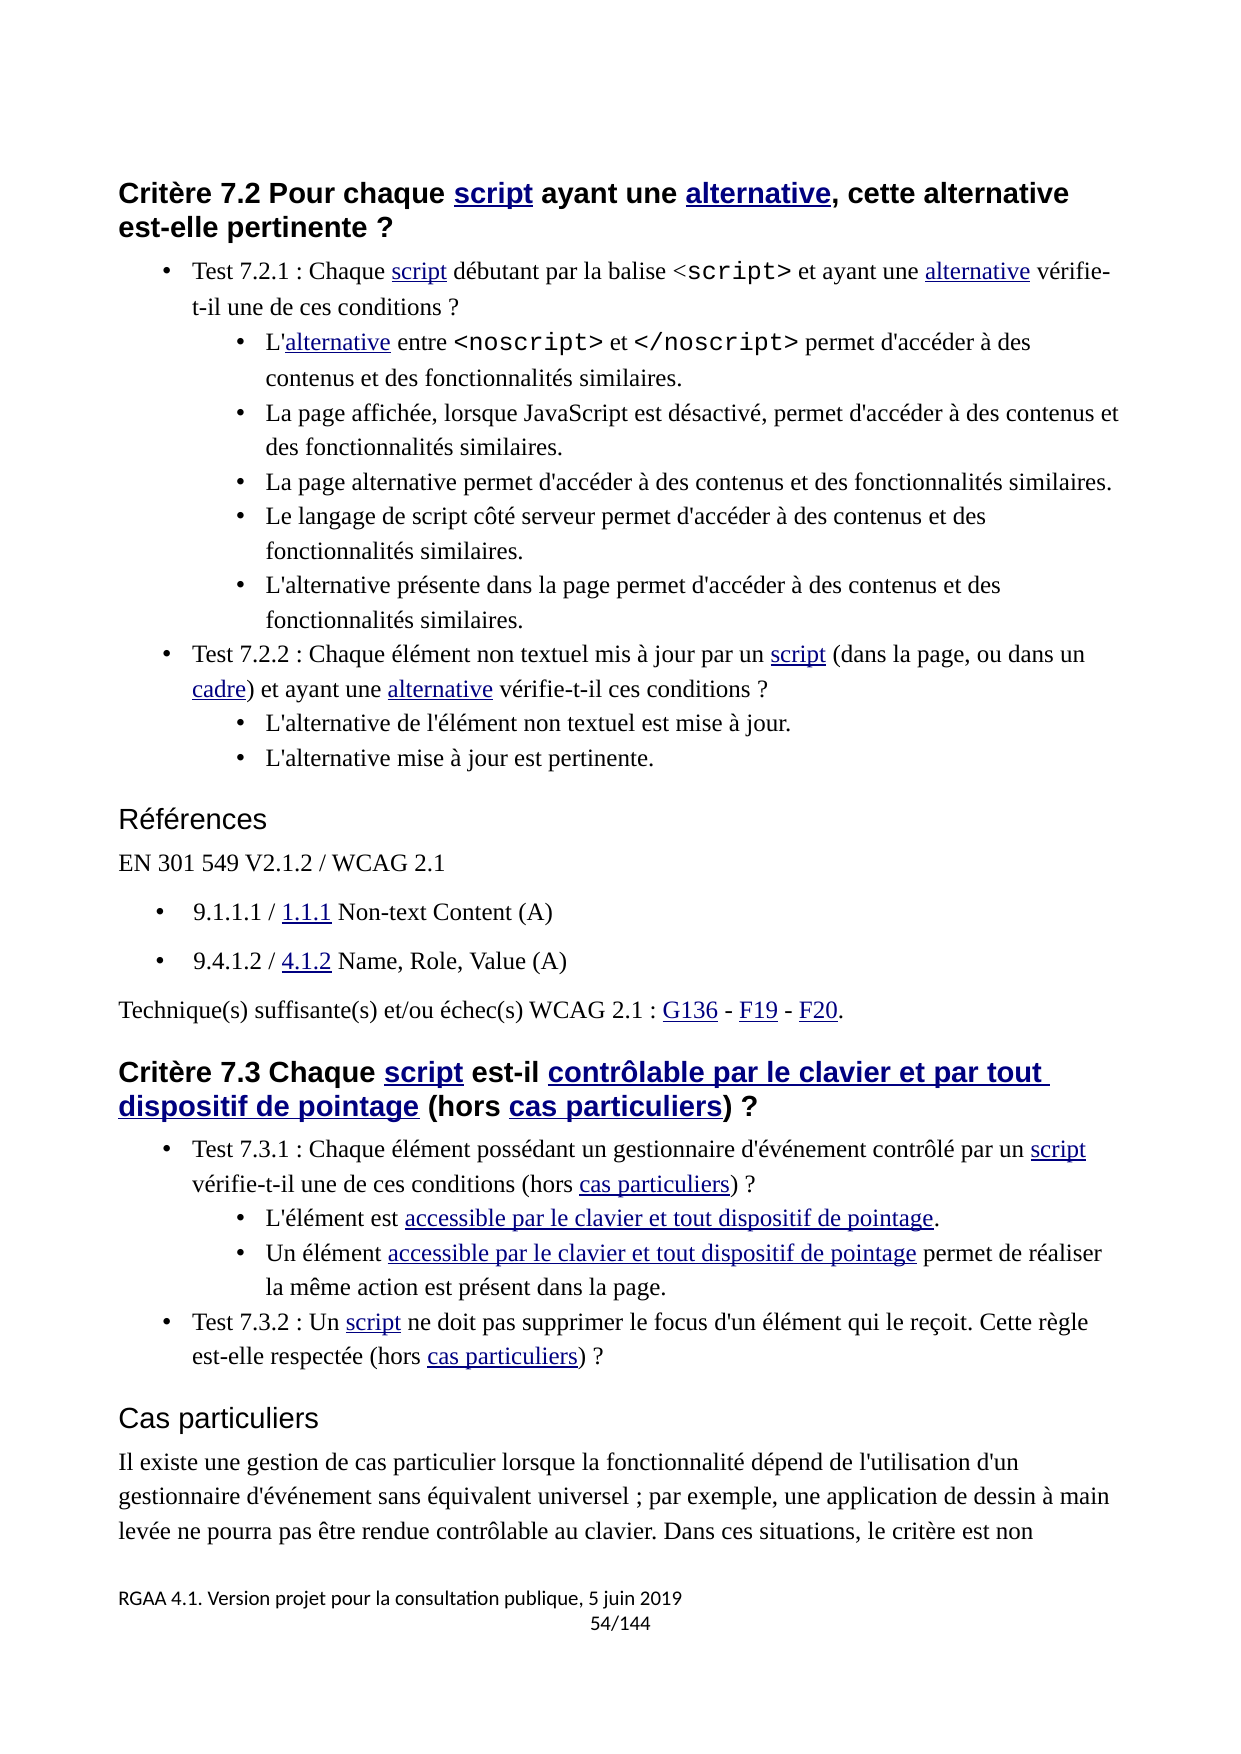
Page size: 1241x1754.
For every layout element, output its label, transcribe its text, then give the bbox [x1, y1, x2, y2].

subtitle Critère 7.3 Chaque script est-il contrôlable par le clavier et par tout dispositif de pointage (hors cas particuliers) ? [118, 1055, 1122, 1122]
list L'alternative de l'élément non textuel est mise à jour. [236, 708, 1122, 737]
list Un élément accessible par le clavier et tout dispositif de pointage permet de réaliser la même action est présent dans la page. [236, 1238, 1122, 1301]
list Test 7.3.1 : Chaque élément possédant un gestionnaire d'événement contrôlé par un script vérifie-t-il une de ces conditions (hors cas particuliers) ? [162, 1134, 1122, 1198]
list Test 7.3.2 : Un script ne doit pas supprimer le focus d'un élément qui le reçoit. Cette règle est-elle respectée (hors cas particuliers) ? [162, 1307, 1122, 1370]
list L'alternative entre <noscript> et </noscript> permet d'accéder à des contenus et des fonctionnalités similaires. [236, 327, 1122, 392]
subtitle Références [118, 802, 1122, 836]
list La page affichée, lorsque JavaScript est désactivé, permet d'accéder à des contenus et des fonctionnalités similaires. [236, 398, 1122, 461]
subtitle Cas particuliers [118, 1401, 1122, 1434]
subtitle Critère 7.2 Pour chaque script ayant une alternative, cette alternative est-elle pertinente ? [118, 176, 1122, 243]
list L'alternative mise à jour est pertinente. [236, 743, 1122, 772]
list 9.4.1.2 / 4.1.2 Name, Role, Value (A) [156, 946, 1122, 975]
list L'alternative présente dans la page permet d'accéder à des contenus et des fonctionnalités similaires. [236, 570, 1122, 634]
list La page alternative permet d'accéder à des contenus et des fonctionnalités similaires. [236, 467, 1122, 496]
list Test 7.2.1 : Chaque script débutant par la balise <script> et ayant une alternative vérifie-t-il une de ces conditions ? [162, 256, 1122, 321]
list Test 7.2.2 : Chaque élément non textuel mis à jour par un script (dans la page, ou dans un cadre) et ayant une alternative vérifie-t-il ces conditions ? [162, 639, 1122, 703]
list L'élément est accessible par le clavier et tout dispositif de pointage. [236, 1203, 1122, 1232]
text EN 301 549 V2.1.2 / WCAG 2.1 [118, 848, 1122, 877]
list 9.1.1.1 / 1.1.1 Non-text Content (A) [156, 897, 1122, 926]
text Technique(s) suffisante(s) et/ou échec(s) WCAG 2.1 : G136 - F19 - F20. [118, 996, 1122, 1024]
text Il existe une gestion de cas particulier lorsque la fonctionnalité dépend de l'utilisation d'un gestionnaire d'événement sans équivalent universel ; par exemple, une application de dessin à main levée ne pourra pas être rendue contrôlable au clavier. Dans ces situations, le critère est non [118, 1447, 1122, 1545]
list Le langage de script côté serveur permet d'accéder à des contenus et des fonctionnalités similaires. [236, 501, 1122, 565]
